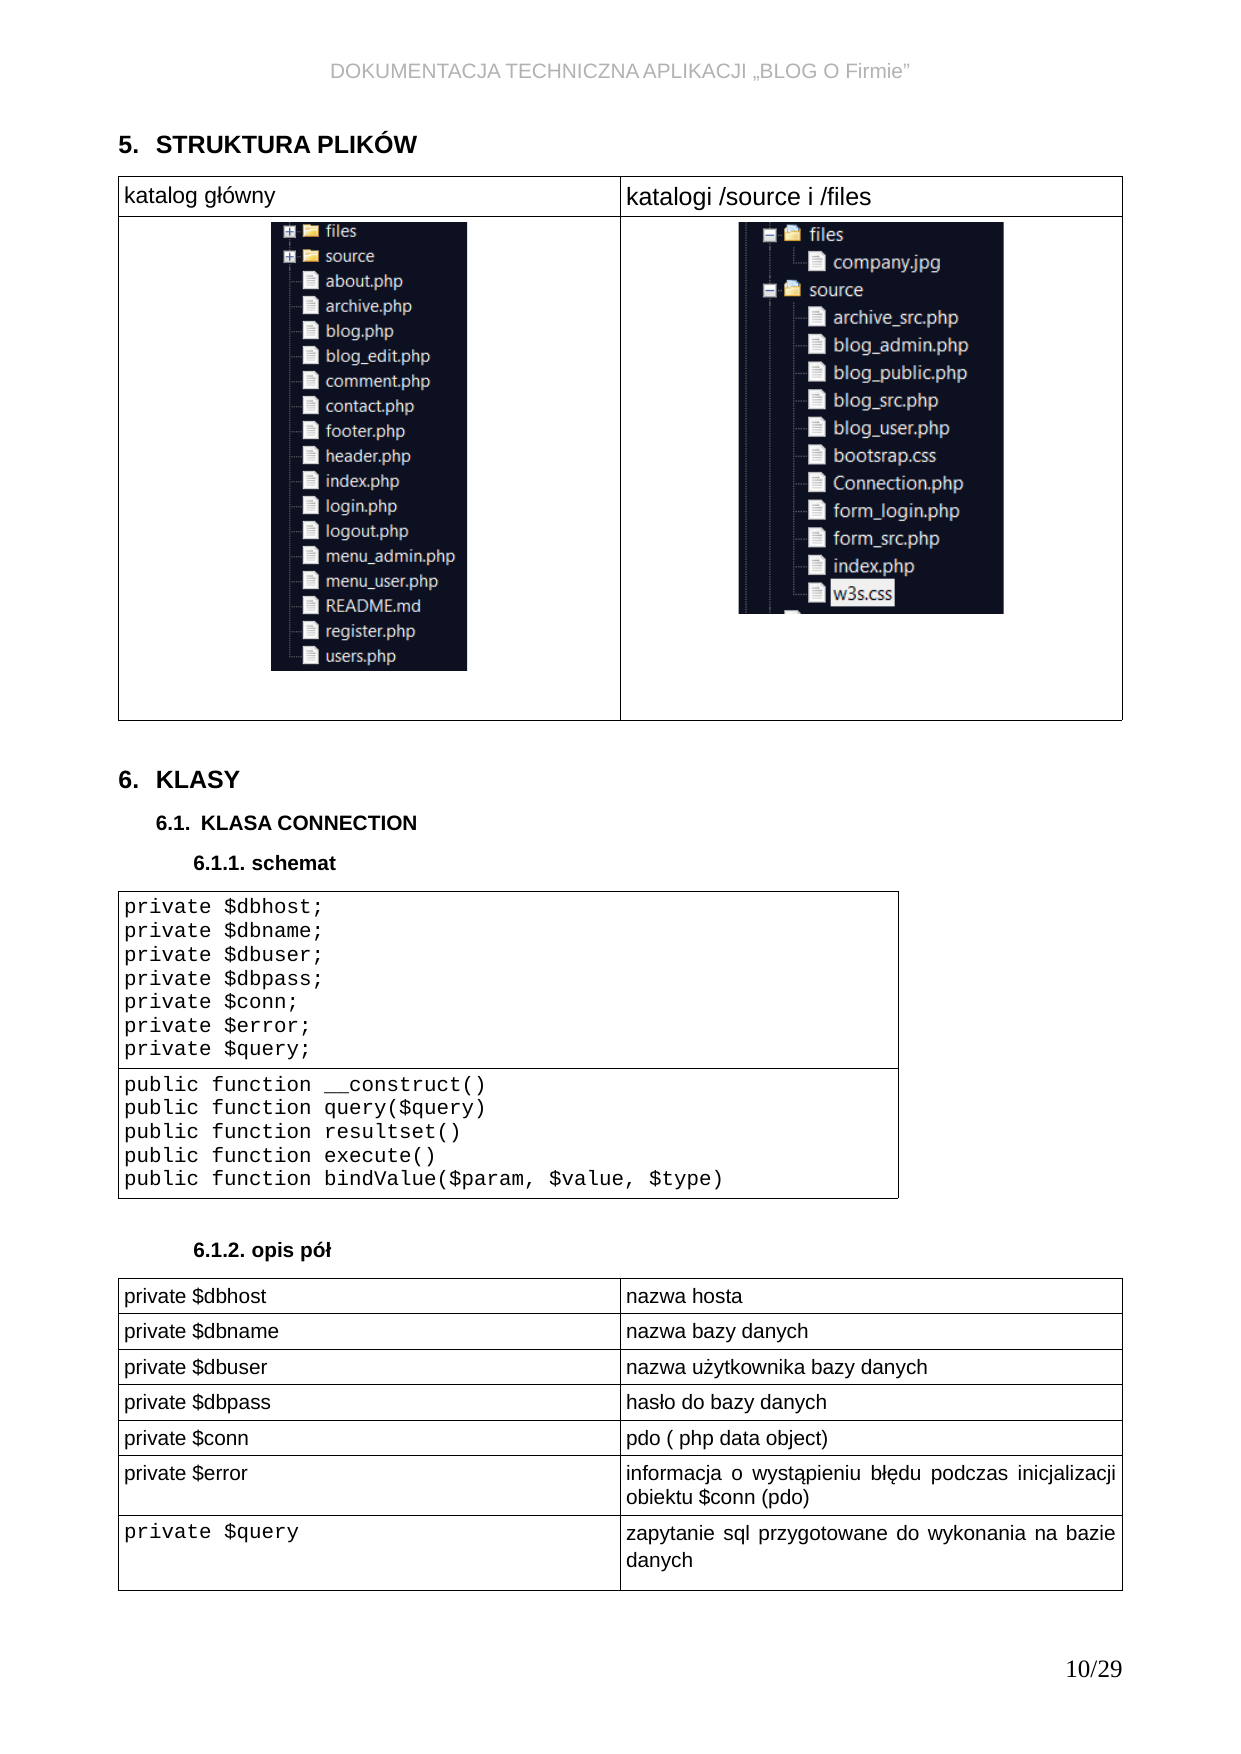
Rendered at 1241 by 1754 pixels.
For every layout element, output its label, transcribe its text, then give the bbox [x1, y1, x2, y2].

table_cell zapytanie SQl przygotowane do wykonania na bazie danych [621, 1516, 1122, 1590]
table_header katalogi /source i /files [621, 177, 1122, 216]
table_cell public function __construct() public function query($query) public function resultset() public function execute() public function bindValue($param, $value, $type) [119, 1069, 898, 1198]
table_header private $dbhost; private $dbname; private $dbuser; private $dbpass; private $conn; private $error; private $query; [119, 892, 898, 1068]
table_header private $dbhost [119, 1279, 620, 1313]
table_cell nazwa użytkownika bazy danych [621, 1350, 1122, 1384]
table_cell private $conn [119, 1421, 620, 1455]
list Klasa Connection [156, 811, 1122, 835]
picture [271, 222, 468, 671]
picture [738, 222, 1004, 614]
table_cell [119, 217, 620, 719]
list Klasy [118, 765, 1122, 794]
table_cell hasło do bazy danych [621, 1385, 1122, 1420]
table_cell nazwa bazy danych [621, 1314, 1122, 1349]
table_cell private $query [119, 1516, 620, 1590]
table_cell private $dbname [119, 1314, 620, 1349]
list Opis pół [193, 1238, 1122, 1262]
table_cell private $dbpass [119, 1385, 620, 1420]
table_cell informacja o wystąpieniu błędu podczas inicjalizacji obiektu $conn (PDO) [621, 1456, 1122, 1515]
table_cell private $error [119, 1456, 620, 1515]
table_cell PDO ( PHP Data Object) [621, 1421, 1122, 1455]
table_header nazwa hosta [621, 1279, 1122, 1313]
table_cell [621, 217, 1122, 719]
table_cell private $dbuser [119, 1350, 620, 1384]
list Struktura plików [118, 130, 1122, 159]
list Schemat [193, 851, 1122, 875]
table_header katalog główny [119, 177, 620, 216]
